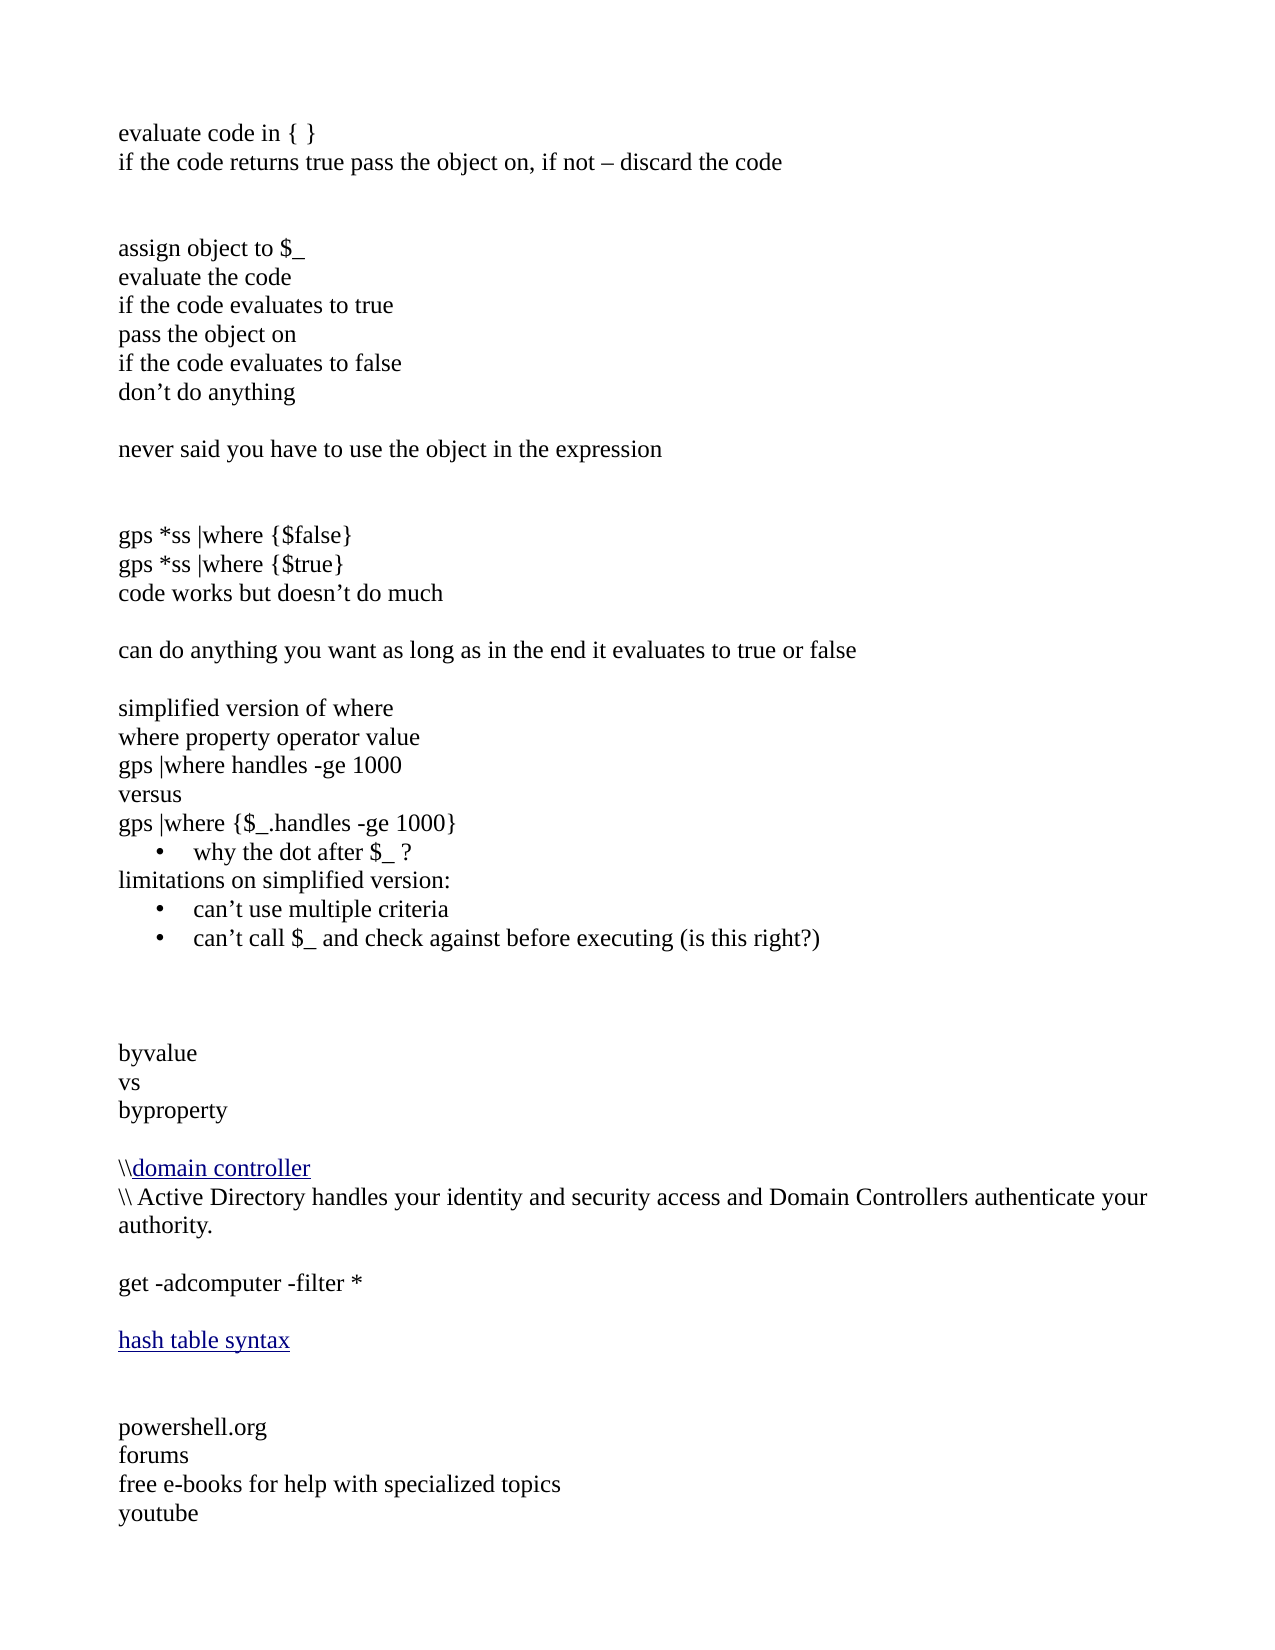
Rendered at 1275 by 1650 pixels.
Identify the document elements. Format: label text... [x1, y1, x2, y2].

text byproperty [118, 1096, 1157, 1124]
text byvalue [118, 1038, 1157, 1067]
text \\ Active Directory handles your identity and security access and Domain Controllers authenticate your authority. [118, 1182, 1157, 1239]
text powershell.org [118, 1412, 1157, 1441]
list why the dot after $_ ? [156, 837, 1157, 866]
text vs [118, 1067, 1157, 1096]
text \\domain controller [118, 1153, 1157, 1182]
text youtube [118, 1498, 1157, 1527]
text evaluate code in { } [118, 118, 1157, 147]
text gps |where handles -ge 1000 [118, 751, 1157, 779]
list can’t call $_ and check against before executing (is this right?) [156, 923, 1157, 952]
text pass the object on [118, 319, 1157, 348]
text never said you have to use the object in the expression [118, 434, 1157, 463]
text gps *ss |where {$false} [118, 521, 1157, 549]
text hash table syntax [118, 1326, 1157, 1354]
text if the code returns true pass the object on, if not – discard the code [118, 147, 1157, 176]
text don’t do anything [118, 377, 1157, 406]
text get -adcomputer -filter * [118, 1268, 1157, 1297]
text where property operator value [118, 722, 1157, 751]
text forums [118, 1441, 1157, 1469]
text simplified version of where [118, 693, 1157, 722]
text gps |where {$_.handles -ge 1000} [118, 808, 1157, 837]
text gps *ss |where {$true} [118, 549, 1157, 578]
text evaluate the code [118, 262, 1157, 291]
text limitations on simplified version: [118, 866, 1157, 894]
text if the code evaluates to false [118, 348, 1157, 377]
text free e-books for help with specialized topics [118, 1469, 1157, 1498]
text can do anything you want as long as in the end it evaluates to true or false [118, 636, 1157, 664]
list can’t use multiple criteria [156, 894, 1157, 923]
text versus [118, 779, 1157, 808]
text assign object to $_ [118, 233, 1157, 262]
text if the code evaluates to true [118, 291, 1157, 319]
text code works but doesn’t do much [118, 578, 1157, 607]
